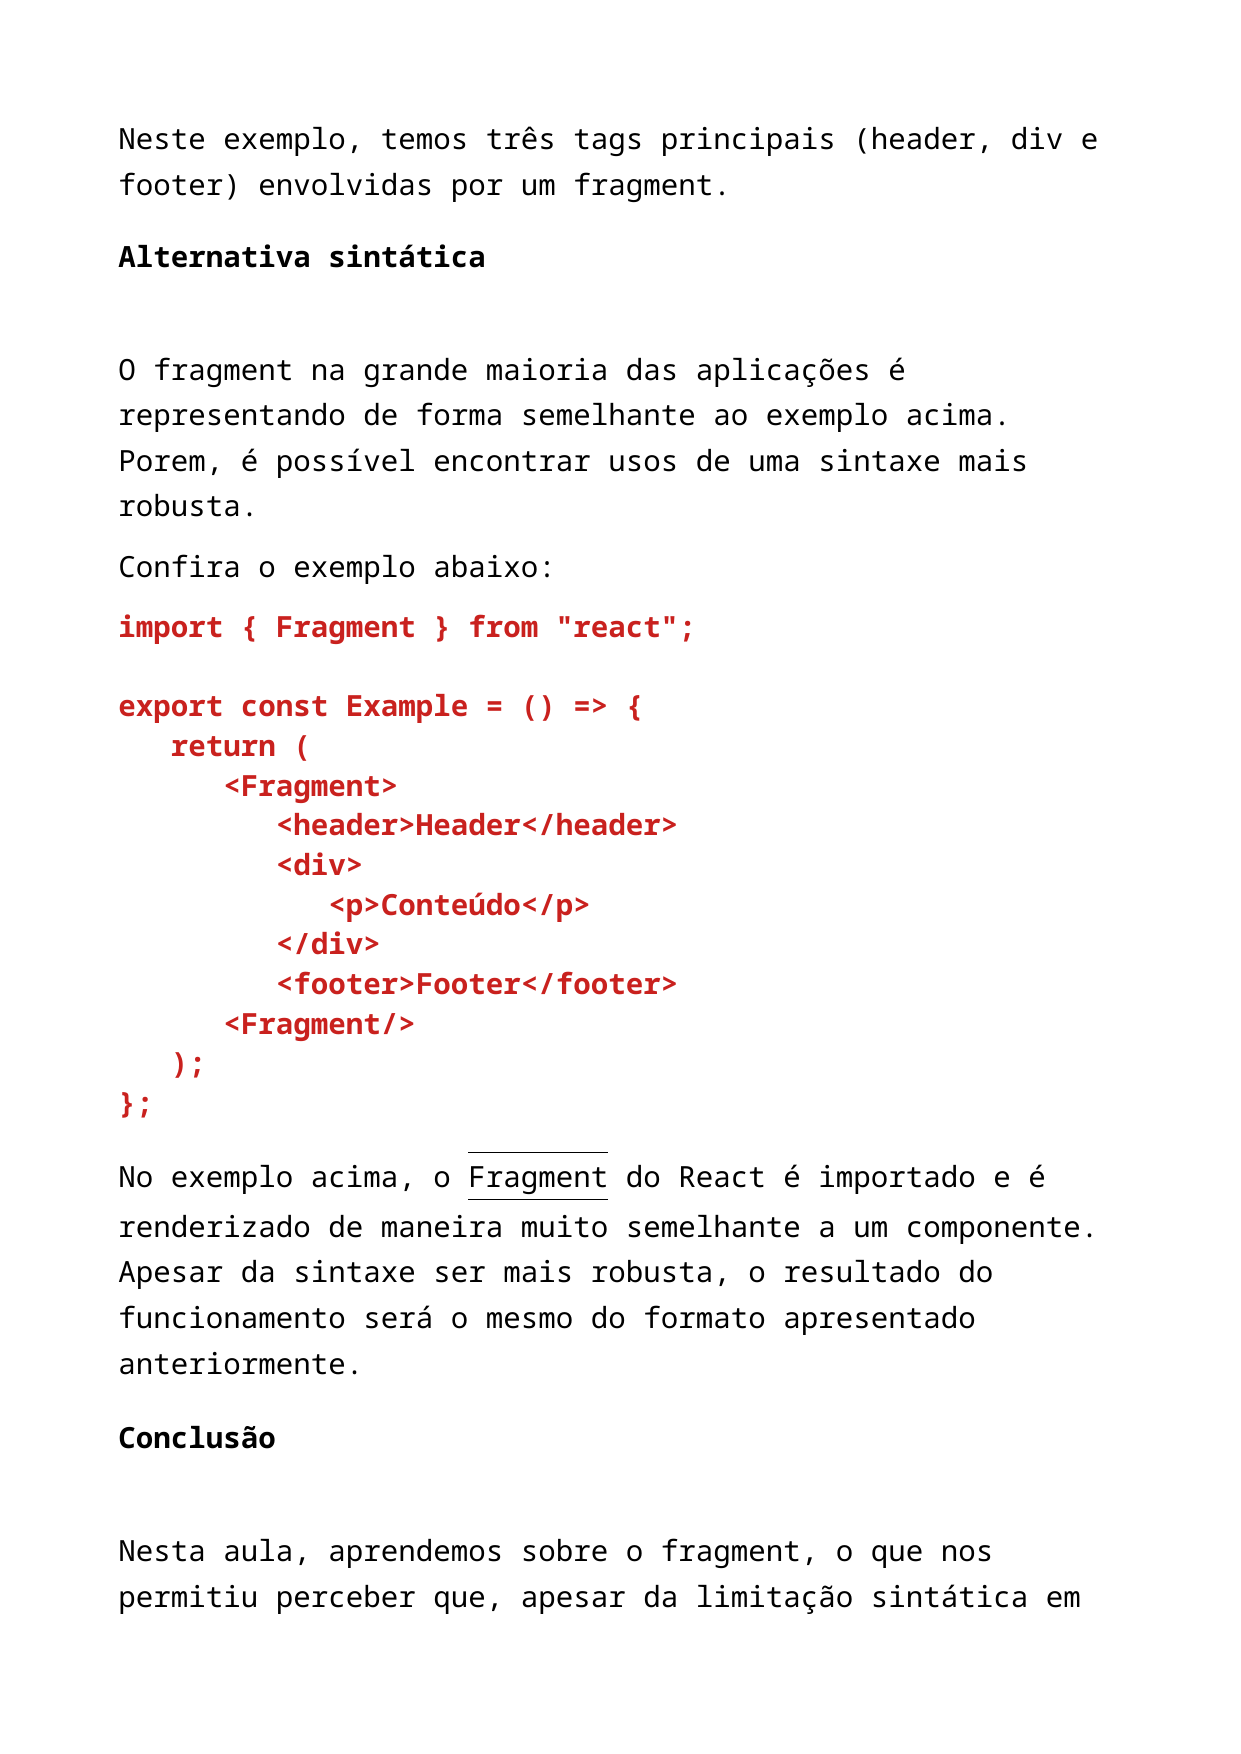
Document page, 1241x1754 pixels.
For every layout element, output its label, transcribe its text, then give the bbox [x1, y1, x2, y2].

text Nesta aula, aprendemos sobre o fragment, o que nos permitiu perceber que, apesar da limitação sintática em [118, 1530, 1122, 1616]
text </div> [118, 924, 1122, 963]
text <footer>Footer</footer> [118, 963, 1122, 1003]
text O fragment na grande maioria das aplicações é representando de forma semelhante ao exemplo acima. Porem, é possível encontrar usos de uma sintaxe mais robusta. [118, 349, 1122, 525]
text <p>Conteúdo</p> [118, 884, 1122, 924]
text No exemplo acima, o Fragment do React é importado e é renderizado de maneira muito semelhante a um componente. Apesar da sintaxe ser mais robusta, o resultado do funcionamento será o mesmo do formato apresentado anteriormente. [118, 1152, 1122, 1383]
text <Fragment/> [118, 1003, 1122, 1043]
subtitle Alternativa sintática [118, 236, 1122, 276]
text Neste exemplo, temos três tags principais (header, div e footer) envolvidas por um fragment. [118, 118, 1122, 203]
text export const Example = () => { [118, 686, 1122, 725]
text <div> [118, 844, 1122, 884]
text <header>Header</header> [118, 804, 1122, 844]
text <Fragment> [118, 765, 1122, 804]
text }; [118, 1082, 1122, 1122]
subtitle Conclusão [118, 1418, 1122, 1457]
text return ( [118, 725, 1122, 765]
text import { Fragment } from "react"; [118, 606, 1122, 646]
text ); [118, 1043, 1122, 1082]
text Confira o exemplo abaixo: [118, 546, 1122, 586]
